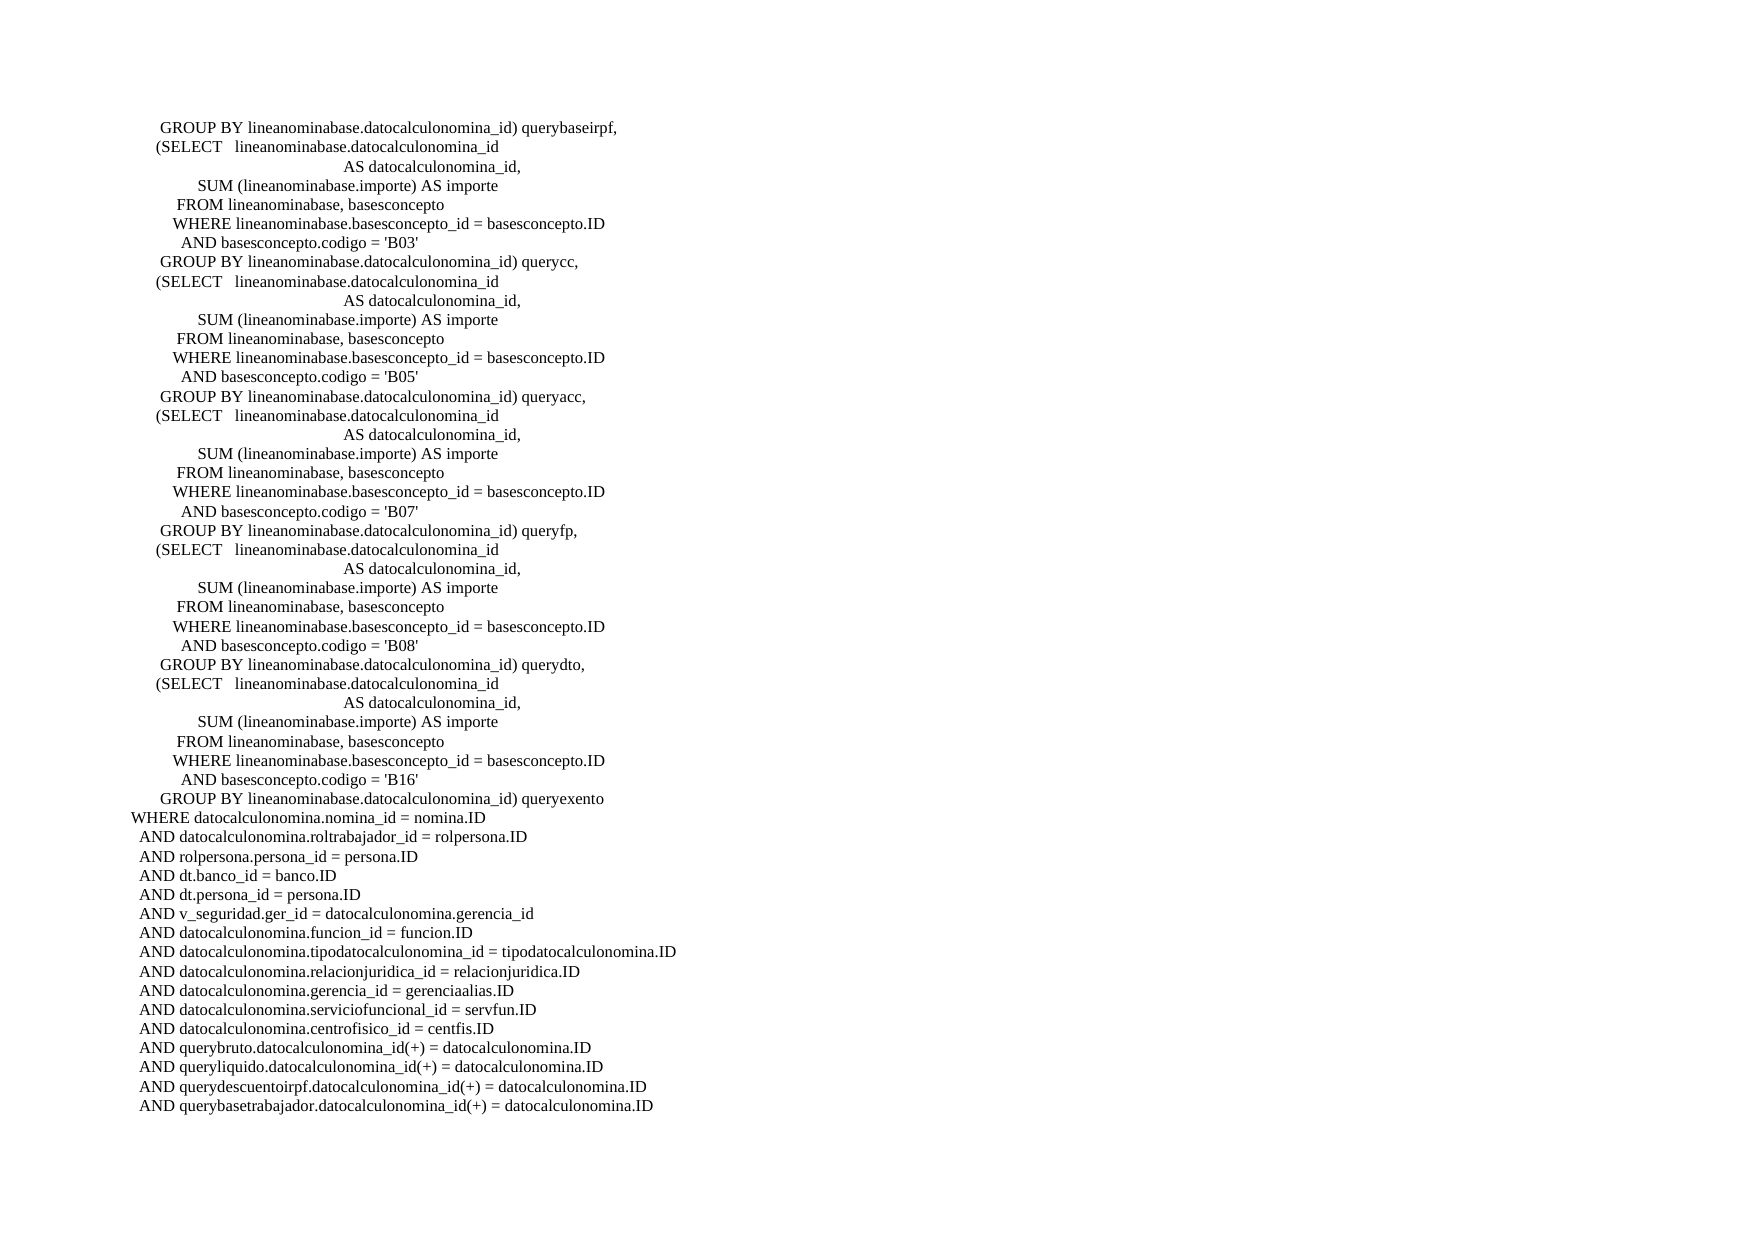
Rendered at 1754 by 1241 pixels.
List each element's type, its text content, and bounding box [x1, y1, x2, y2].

text AS datocalculonomina_id, [118, 559, 1636, 578]
text GROUP BY lineanominabase.datocalculonomina_id) querydto, [118, 655, 1636, 674]
text AND datocalculonomina.tipodatocalculonomina_id = tipodatocalculonomina.ID [118, 942, 1636, 961]
text FROM lineanominabase, basesconcepto [118, 731, 1636, 751]
text WHERE lineanominabase.basesconcepto_id = basesconcepto.ID [118, 482, 1636, 501]
text AND datocalculonomina.roltrabajador_id = rolpersona.ID [118, 827, 1636, 846]
text AND v_seguridad.ger_id = datocalculonomina.gerencia_id [118, 904, 1636, 923]
text AS datocalculonomina_id, [118, 291, 1636, 310]
text AND dt.persona_id = persona.ID [118, 885, 1636, 904]
text AND datocalculonomina.gerencia_id = gerenciaalias.ID [118, 981, 1636, 1000]
text GROUP BY lineanominabase.datocalculonomina_id) queryacc, [118, 386, 1636, 406]
text (SELECT lineanominabase.datocalculonomina_id [118, 271, 1636, 291]
text (SELECT lineanominabase.datocalculonomina_id [118, 540, 1636, 559]
text SUM (lineanominabase.importe) AS importe [118, 712, 1636, 731]
text AS datocalculonomina_id, [118, 156, 1636, 176]
text AND datocalculonomina.funcion_id = funcion.ID [118, 923, 1636, 942]
text WHERE lineanominabase.basesconcepto_id = basesconcepto.ID [118, 751, 1636, 770]
text FROM lineanominabase, basesconcepto [118, 329, 1636, 348]
text AS datocalculonomina_id, [118, 693, 1636, 712]
text WHERE lineanominabase.basesconcepto_id = basesconcepto.ID [118, 214, 1636, 233]
text (SELECT lineanominabase.datocalculonomina_id [118, 406, 1636, 425]
text AS datocalculonomina_id, [118, 425, 1636, 444]
text WHERE lineanominabase.basesconcepto_id = basesconcepto.ID [118, 616, 1636, 636]
text FROM lineanominabase, basesconcepto [118, 597, 1636, 616]
text AND querydescuentoirpf.datocalculonomina_id(+) = datocalculonomina.ID [118, 1076, 1636, 1096]
text AND queryliquido.datocalculonomina_id(+) = datocalculonomina.ID [118, 1057, 1636, 1076]
text SUM (lineanominabase.importe) AS importe [118, 310, 1636, 329]
text AND basesconcepto.codigo = 'B08' [118, 636, 1636, 655]
text AND rolpersona.persona_id = persona.ID [118, 846, 1636, 866]
text SUM (lineanominabase.importe) AS importe [118, 444, 1636, 463]
text AND basesconcepto.codigo = 'B07' [118, 501, 1636, 521]
text AND datocalculonomina.relacionjuridica_id = relacionjuridica.ID [118, 961, 1636, 981]
text AND datocalculonomina.centrofisico_id = centfis.ID [118, 1019, 1636, 1038]
text AND querybruto.datocalculonomina_id(+) = datocalculonomina.ID [118, 1038, 1636, 1057]
text AND basesconcepto.codigo = 'B03' [118, 233, 1636, 252]
text FROM lineanominabase, basesconcepto [118, 195, 1636, 214]
text GROUP BY lineanominabase.datocalculonomina_id) querybaseirpf, [118, 118, 1636, 137]
text (SELECT lineanominabase.datocalculonomina_id [118, 674, 1636, 693]
text AND basesconcepto.codigo = 'B05' [118, 367, 1636, 386]
text WHERE lineanominabase.basesconcepto_id = basesconcepto.ID [118, 348, 1636, 367]
text AND basesconcepto.codigo = 'B16' [118, 770, 1636, 789]
text GROUP BY lineanominabase.datocalculonomina_id) queryexento [118, 789, 1636, 808]
text GROUP BY lineanominabase.datocalculonomina_id) querycc, [118, 252, 1636, 271]
text GROUP BY lineanominabase.datocalculonomina_id) queryfp, [118, 521, 1636, 540]
text (SELECT lineanominabase.datocalculonomina_id [118, 137, 1636, 156]
text AND dt.banco_id = banco.ID [118, 866, 1636, 885]
text SUM (lineanominabase.importe) AS importe [118, 176, 1636, 195]
text WHERE datocalculonomina.nomina_id = nomina.ID [118, 808, 1636, 827]
text AND querybasetrabajador.datocalculonomina_id(+) = datocalculonomina.ID [118, 1096, 1636, 1115]
text AND datocalculonomina.serviciofuncional_id = servfun.ID [118, 1000, 1636, 1019]
text SUM (lineanominabase.importe) AS importe [118, 578, 1636, 597]
text FROM lineanominabase, basesconcepto [118, 463, 1636, 482]
